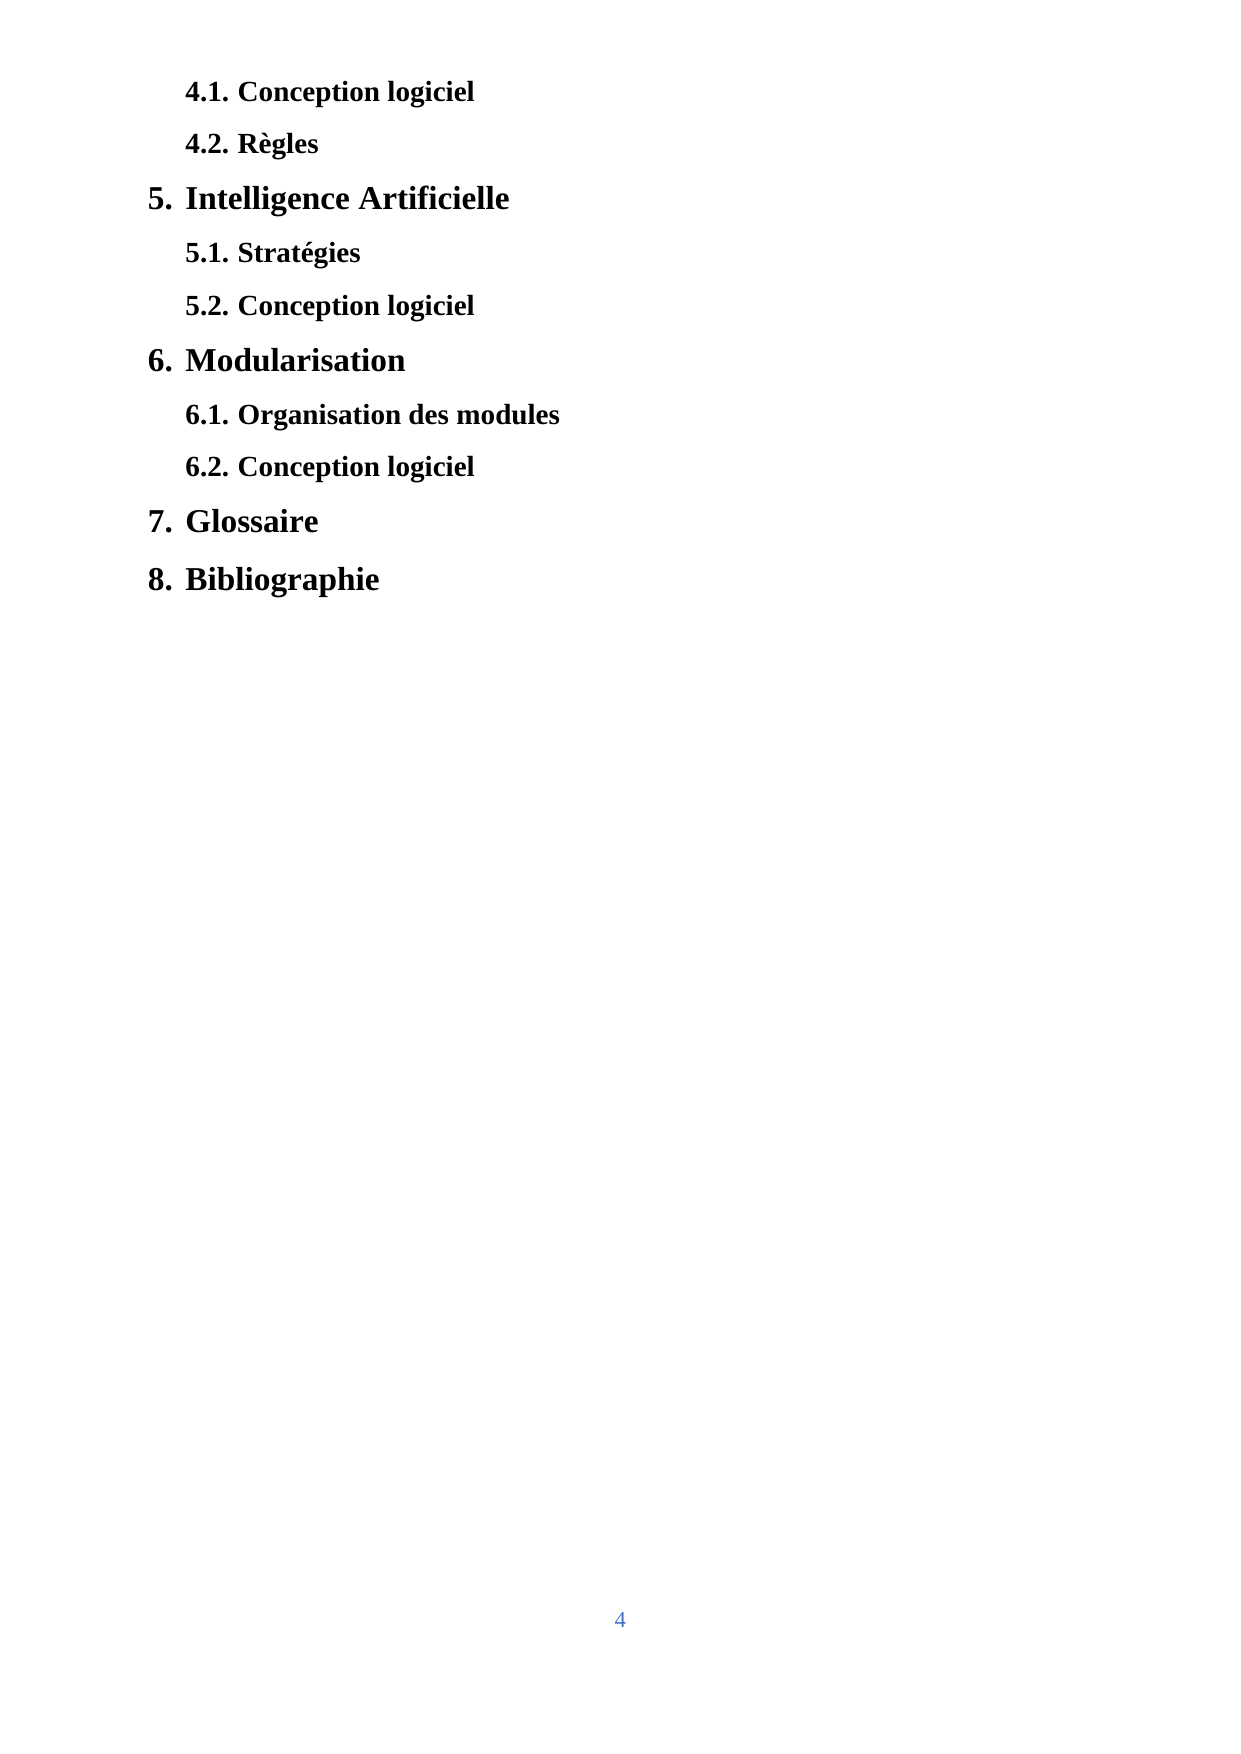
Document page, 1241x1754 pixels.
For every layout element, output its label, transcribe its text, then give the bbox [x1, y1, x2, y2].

list Intelligence Artificielle [148, 178, 1092, 217]
list Modularisation [148, 340, 1092, 378]
list Stratégies [185, 236, 1092, 269]
list Conception logiciel [185, 74, 1092, 107]
list Règles [185, 126, 1092, 159]
list Glossaire [148, 502, 1092, 540]
list Conception logiciel [185, 449, 1092, 483]
list Bibliographie [148, 559, 1092, 597]
list Conception logiciel [185, 288, 1092, 321]
list Organisation des modules [185, 397, 1092, 431]
